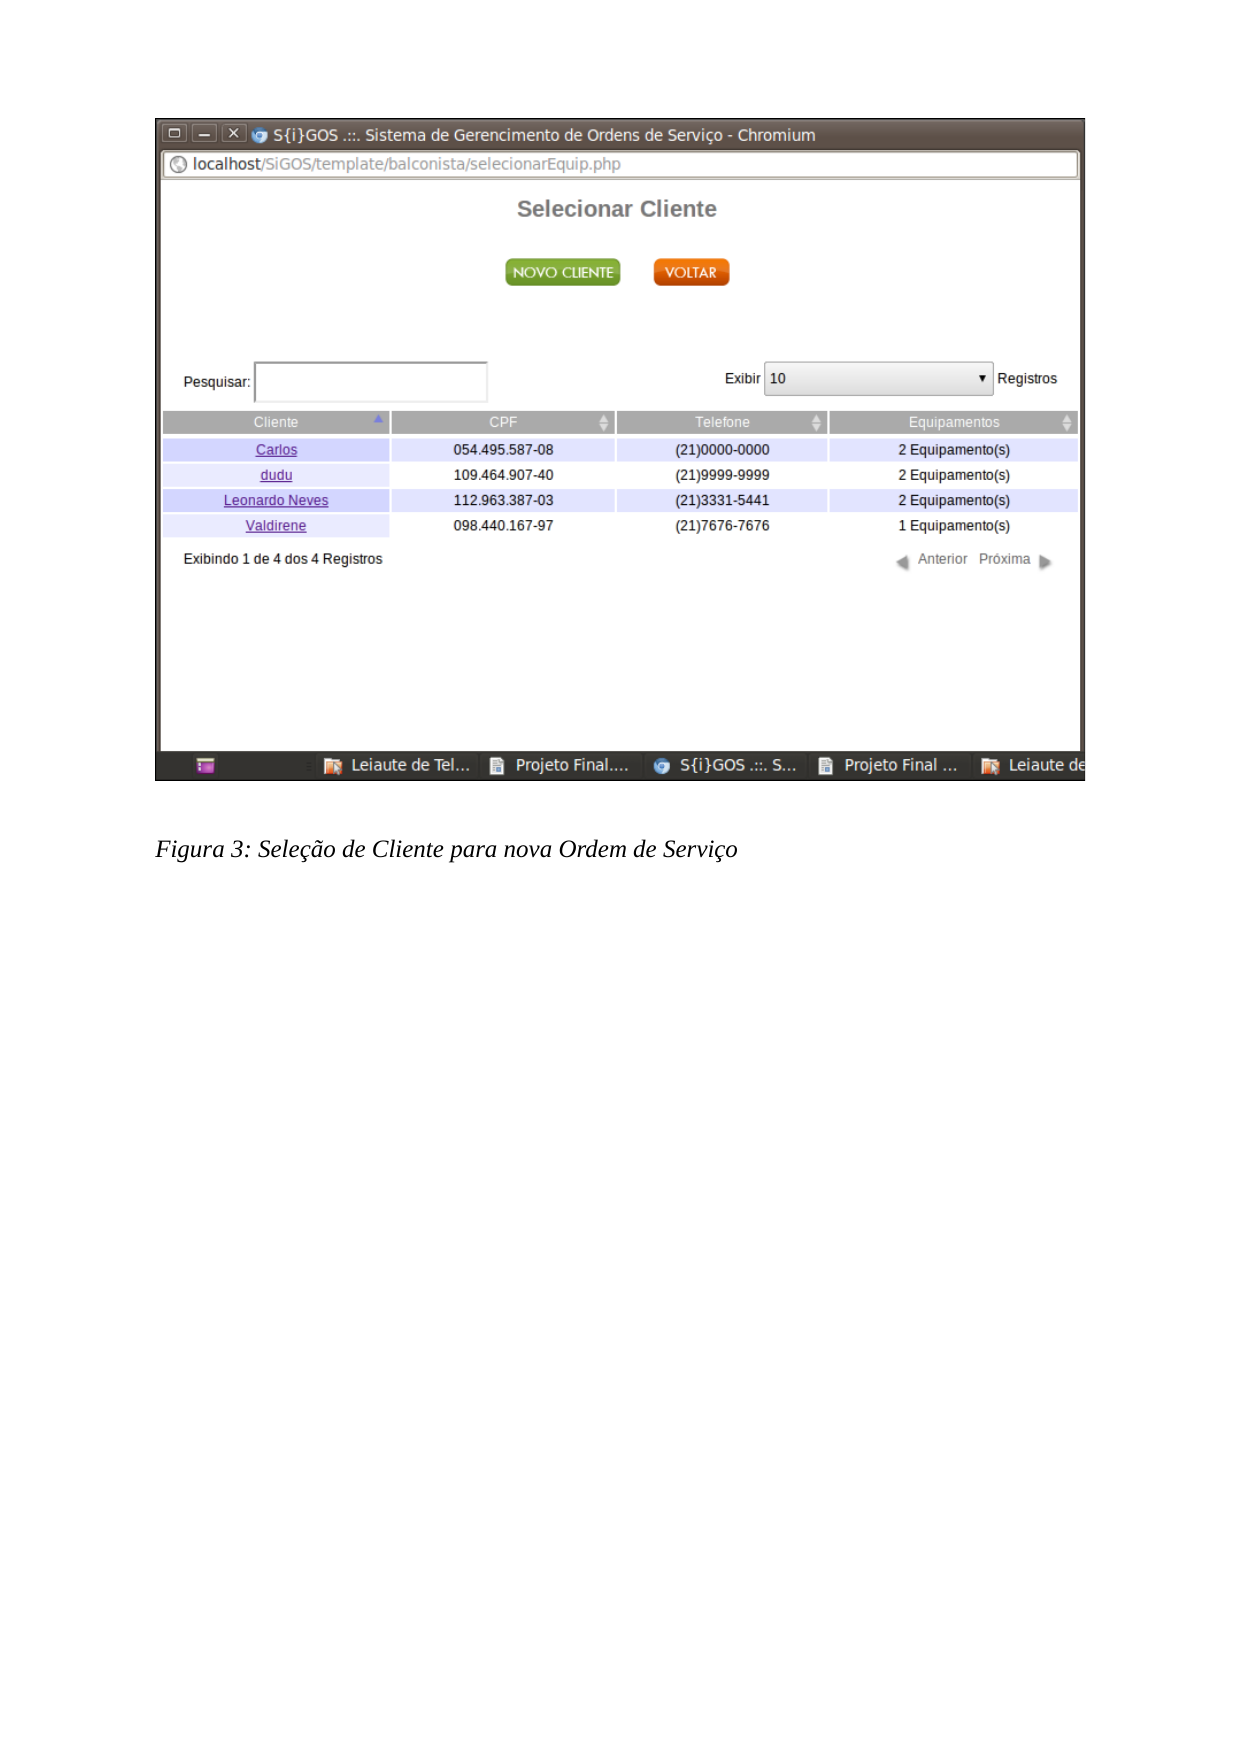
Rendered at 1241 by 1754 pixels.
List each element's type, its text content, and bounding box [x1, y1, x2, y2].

text Figura 3: Seleção de Cliente para nova Ordem de Serviço [155, 834, 1085, 863]
picture [155, 118, 1086, 781]
